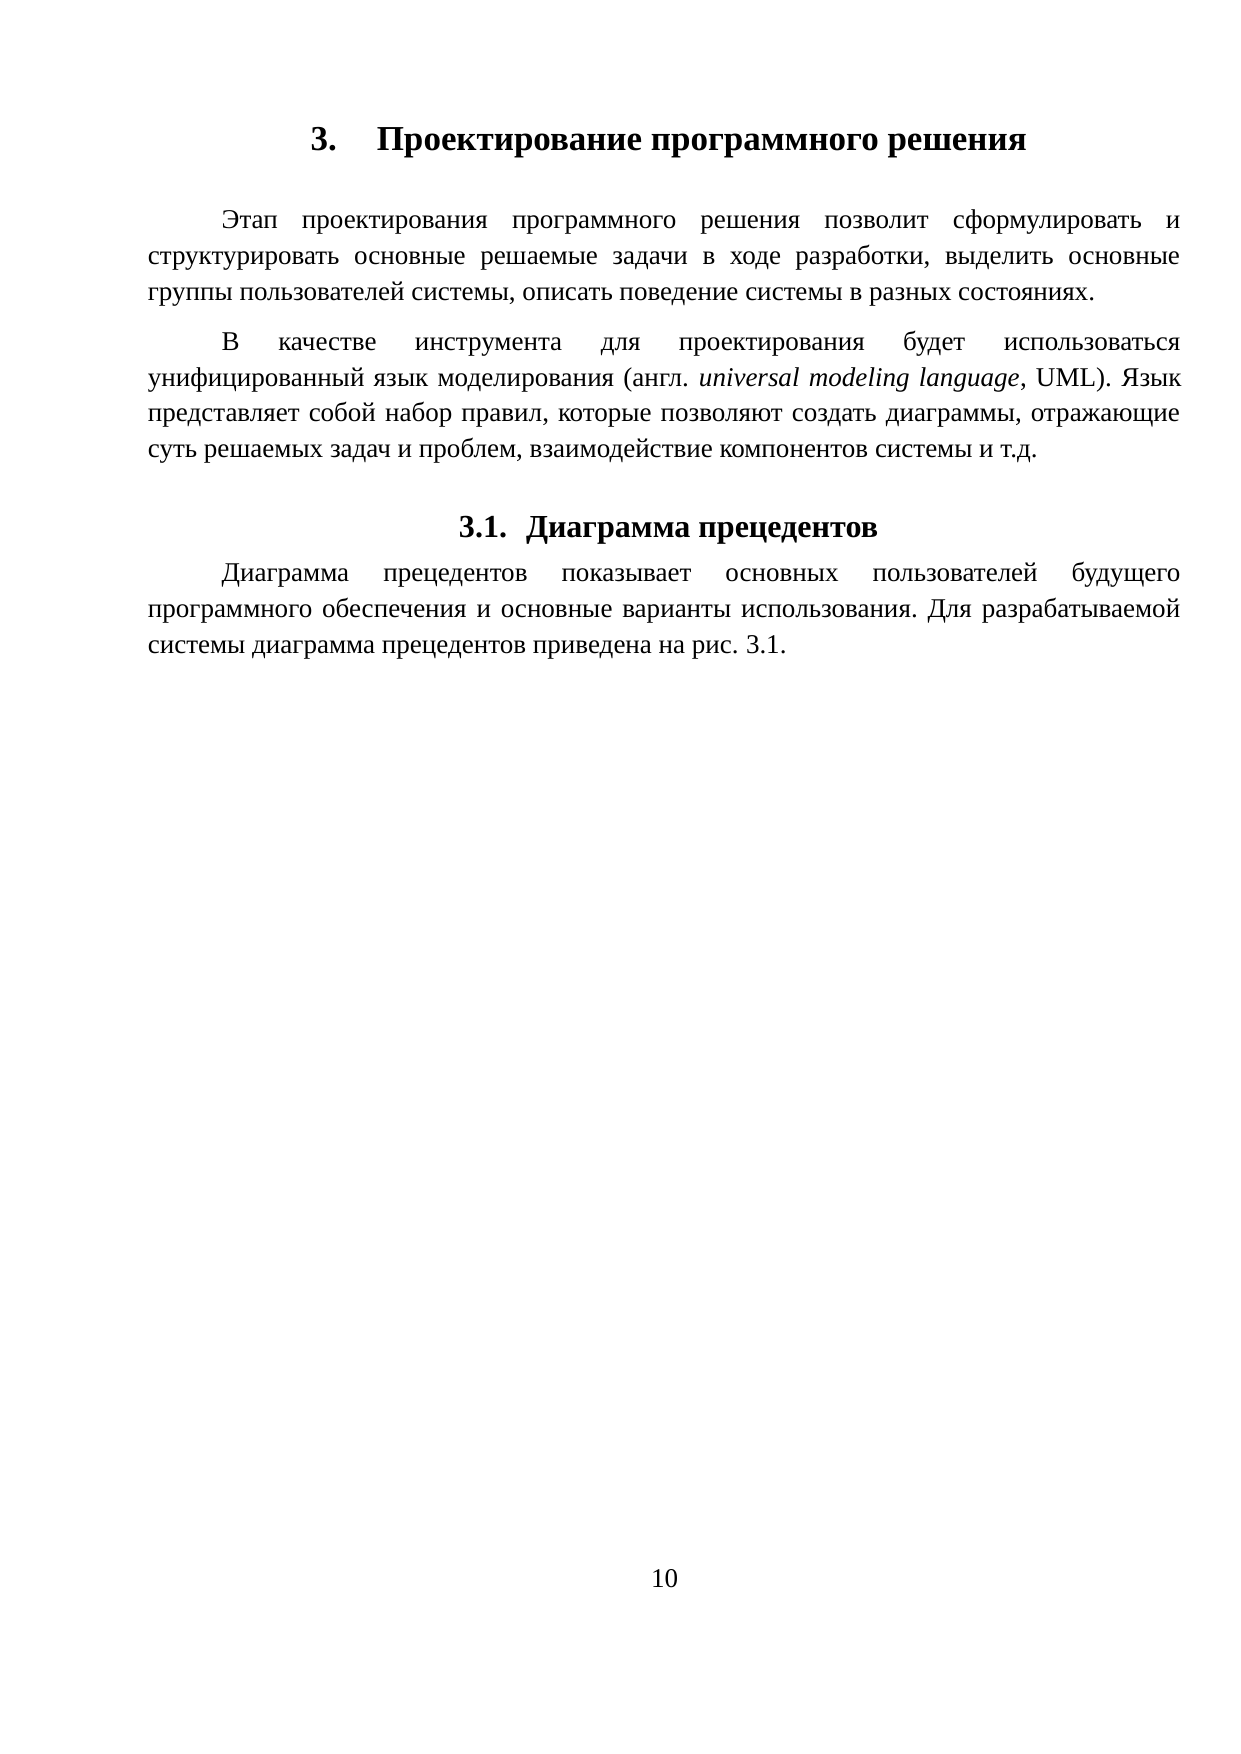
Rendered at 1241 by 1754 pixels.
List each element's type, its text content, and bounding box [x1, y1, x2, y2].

text Диаграмма прецедентов показывает основных пользователей будущего программного обеспечения и основные варианты использования. Для разрабатываемой системы диаграмма прецедентов приведена на рис. 3.1. [148, 557, 1181, 659]
text Этап проектирования программного решения позволит сформулировать и структурировать основные решаемые задачи в ходе разработки, выделить основные группы пользователей системы, описать поведение системы в разных состояниях. [148, 203, 1181, 306]
text В качестве инструмента для проектирования будет использоваться унифицированный язык моделирования (англ. universal modeling language, UML). Язык представляет собой набор правил, которые позволяют создать диаграммы, отражающие суть решаемых задач и проблем, взаимодействие компонентов системы и т.д. [148, 325, 1181, 463]
subtitle Диаграмма прецедентов [148, 507, 1181, 544]
subtitle Проектирование программного решения [148, 118, 1181, 158]
